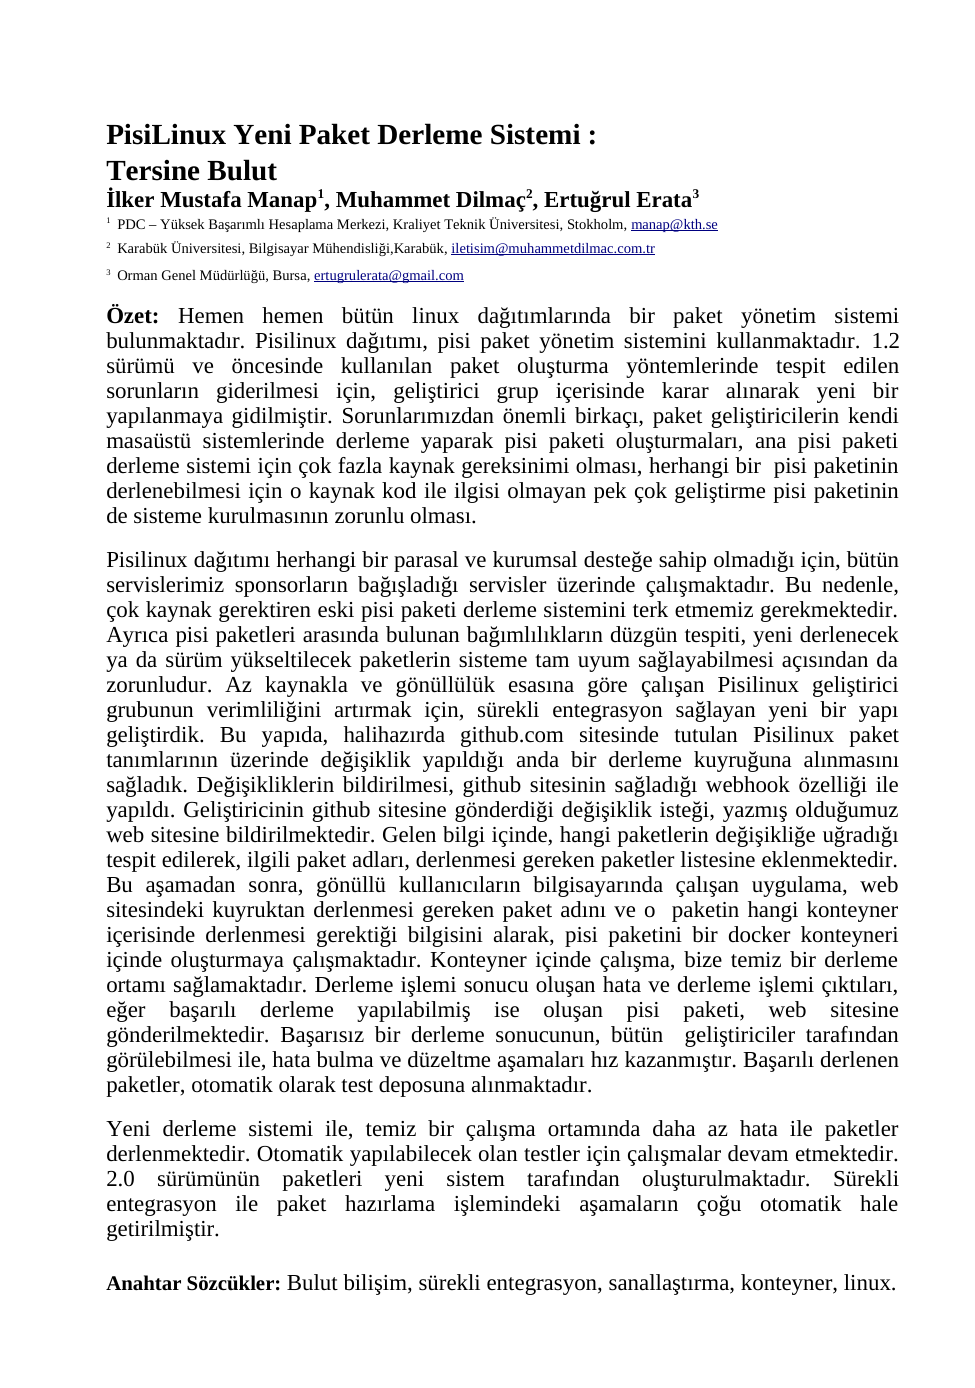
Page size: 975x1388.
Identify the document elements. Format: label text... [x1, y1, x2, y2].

text 1 PDC – Yüksek Başarımlı Hesaplama Merkezi, Kraliyet Teknik Üniversitesi, Stokholm, manap@kth.se [106, 216, 900, 232]
text Özet: Hemen hemen bütün linux dağıtımlarında bir paket yönetim sistemi bulunmaktadır. Pisilinux dağıtımı, pisi paket yönetim sistemini kullanmaktadır. 1.2 sürümü ve öncesinde kullanılan paket oluşturma yöntemlerinde tespit edilen sorunların giderilmesi için, geliştirici grup içerisinde karar alınarak yeni bir yapılanmaya gidilmiştir. Sorunlarımızdan önemli birkaçı, paket geliştiricilerin kendi masaüstü sistemlerinde derleme yaparak pisi paketi oluşturmaları, ana pisi paketi derleme sistemi için çok fazla kaynak gereksinimi olması, herhangi bir pisi paketinin derlenebilmesi için o kaynak kod ile ilgisi olmayan pek çok geliştirme pisi paketinin de sisteme kurulmasının zorunlu olması. [106, 304, 900, 529]
text 2 Karabük Üniversitesi, Bilgisayar Mühendisliği,Karabük, iletisim@muhammetdilmac.com.tr [106, 233, 782, 259]
text Yeni derleme sistemi ile, temiz bir çalışma ortamında daha az hata ile paketler derlenmektedir. Otomatik yapılabilecek olan testler için çalışmalar devam etmektedir. 2.0 sürümünün paketleri yeni sistem tarafından oluşturulmaktadır. Sürekli entegrasyon ile paket hazırlama işlemindeki aşamaların çoğu otomatik hale getirilmiştir. [106, 1116, 900, 1241]
text İlker Mustafa Manap1, Muhammet Dilmaç2, Ertuğrul Erata3 [106, 187, 900, 212]
text PisiLinux Yeni Paket Derleme Sistemi : [106, 118, 900, 150]
text Tersine Bulut [106, 154, 900, 187]
text 3 Orman Genel Müdürlüğü, Bursa, ertugrulerata@gmail.com [106, 259, 782, 285]
text Pisilinux dağıtımı herhangi bir parasal ve kurumsal desteğe sahip olmadığı için, bütün servislerimiz sponsorların bağışladığı servisler üzerinde çalışmaktadır. Bu nedenle, çok kaynak gerektiren eski pisi paketi derleme sistemini terk etmemiz gerekmektedir. Ayrıca pisi paketleri arasında bulunan bağımlılıkların düzgün tespiti, yeni derlenecek ya da sürüm yükseltilecek paketlerin sisteme tam uyum sağlayabilmesi açısından da zorunludur. Az kaynakla ve gönüllülük esasına göre çalışan Pisilinux geliştirici grubunun verimliliğini artırmak için, sürekli entegrasyon sağlayan yeni bir yapı geliştirdik. Bu yapıda, halihazırda github.com sitesinde tutulan Pisilinux paket tanımlarının üzerinde değişiklik yapıldığı anda bir derleme kuyruğuna alınmasını sağladık. Değişikliklerin bildirilmesi, github sitesinin sağladığı webhook özelliği ile yapıldı. Geliştiricinin github sitesine gönderdiği değişiklik isteği, yazmış olduğumuz web sitesine bildirilmektedir. Gelen bilgi içinde, hangi paketlerin değişikliğe uğradığı tespit edilerek, ilgili paket adları, derlenmesi gereken paketler listesine eklenmektedir. Bu aşamadan sonra, gönüllü kullanıcıların bilgisayarında çalışan uygulama, web sitesindeki kuyruktan derlenmesi gereken paket adını ve o paketin hangi konteyner içerisinde derlenmesi gerektiği bilgisini alarak, pisi paketini bir docker konteyneri içinde oluşturmaya çalışmaktadır. Konteyner içinde çalışma, bize temiz bir derleme ortamı sağlamaktadır. Derleme işlemi sonucu oluşan hata ve derleme işlemi çıktıları, eğer başarılı derleme yapılabilmiş ise oluşan pisi paketi, web sitesine gönderilmektedir. Başarısız bir derleme sonucunun, bütün geliştiriciler tarafından görülebilmesi ile, hata bulma ve düzeltme aşamaları hız kazanmıştır. Başarılı derlenen paketler, otomatik olarak test deposuna alınmaktadır. [106, 547, 900, 1097]
text Anahtar Sözcükler: Bulut bilişim, sürekli entegrasyon, sanallaştırma, konteyner, linux. [106, 1268, 900, 1296]
